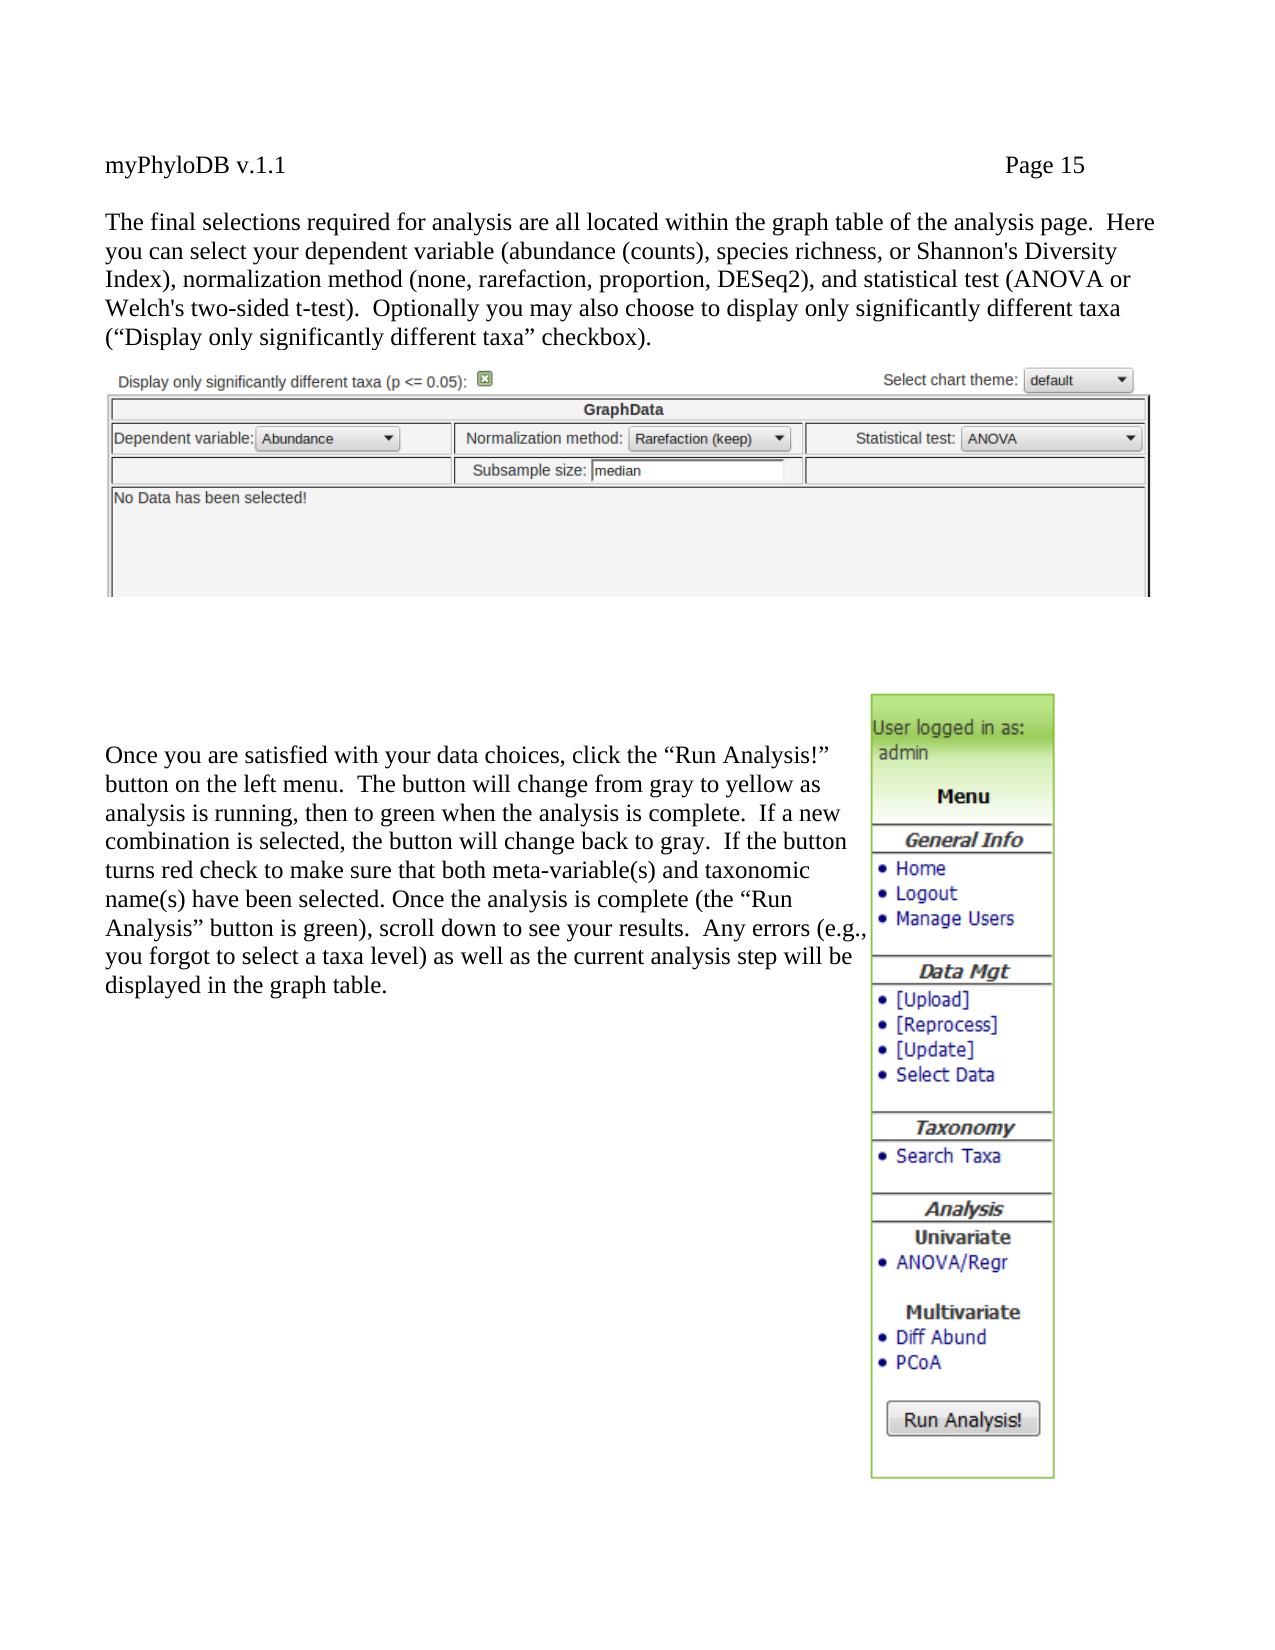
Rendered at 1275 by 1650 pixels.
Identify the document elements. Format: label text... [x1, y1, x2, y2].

text Once you are satisfied with your data choices, click the “Run Analysis!” button on the left menu. The button will change from gray to yellow as analysis is running, then to green when the analysis is complete. If a new combination is selected, the button will change back to gray. If the button turns red check to make sure that both meta-variable(s) and taxonomic name(s) have been selected. Once the analysis is complete (the “Run Analysis” button is green), scroll down to see your results. Any errors (e.g., you forgot to select a taxa level) as well as the current analysis step will be displayed in the graph table. [105, 740, 868, 999]
picture [105, 350, 1170, 597]
picture [868, 691, 1058, 1482]
text [1058, 740, 1170, 999]
text The final selections required for analysis are all located within the graph table of the analysis page. Here you can select your dependent variable (abundance (counts), species richness, or Shannon's Diversity Index), normalization method (none, rarefaction, proportion, DESeq2), and statistical test (ANOVA or Welch's two-sided t-test). Optionally you may also choose to display only significantly different taxa (“Display only significantly different taxa” checkbox). [105, 207, 1170, 350]
